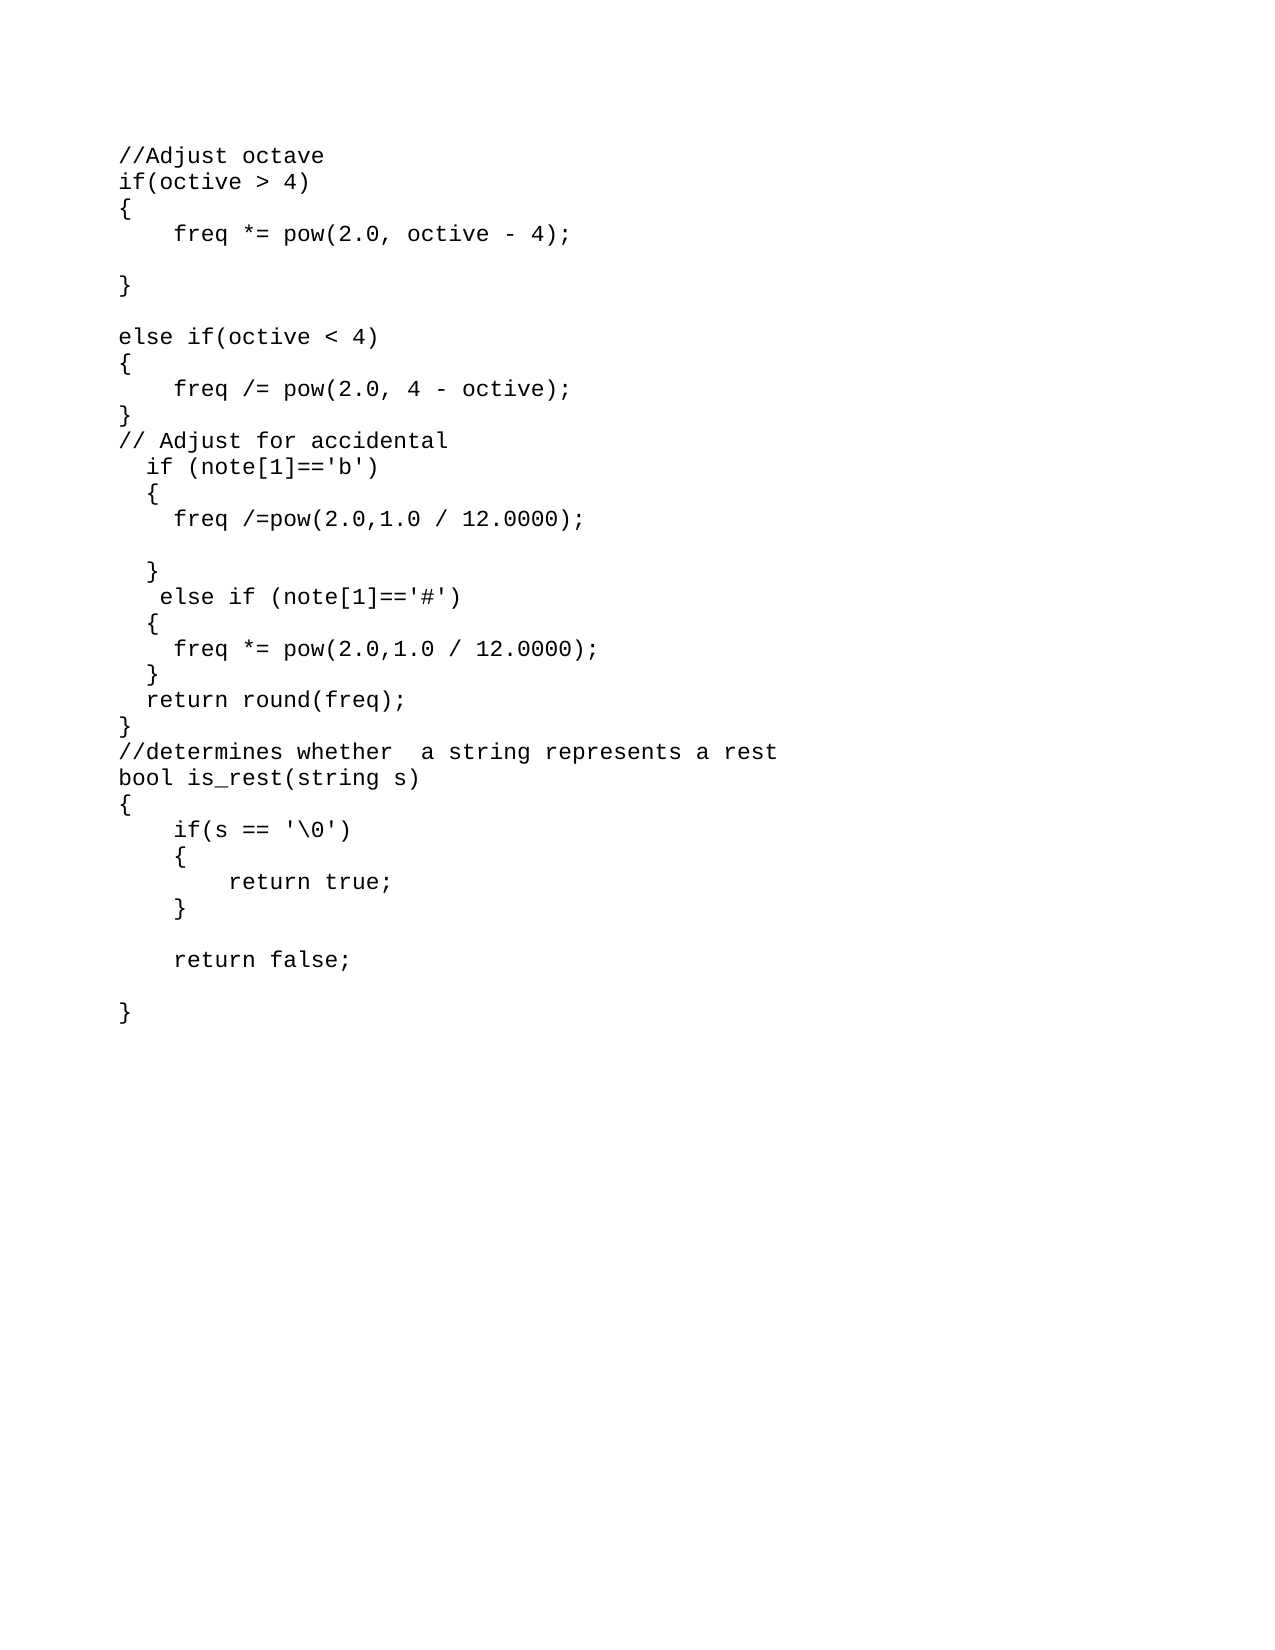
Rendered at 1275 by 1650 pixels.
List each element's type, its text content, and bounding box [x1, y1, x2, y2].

text { [118, 792, 1157, 818]
text return false; [118, 948, 1157, 974]
text freq /= pow(2.0, 4 - octive); [118, 377, 1157, 403]
text if(octive > 4) [118, 170, 1157, 196]
text freq *= pow(2.0, octive - 4); [118, 222, 1157, 248]
text // Adjust for accidental [118, 429, 1157, 455]
text { [118, 196, 1157, 222]
text } [118, 715, 1157, 741]
text } [118, 896, 1157, 922]
text freq /=pow(2.0,1.0 / 12.0000); [118, 507, 1157, 533]
text if(s == '\0') [118, 818, 1157, 844]
text { [118, 611, 1157, 637]
text freq *= pow(2.0,1.0 / 12.0000); [118, 637, 1157, 663]
text { [118, 844, 1157, 870]
text } [118, 403, 1157, 429]
text { [118, 481, 1157, 507]
text } [118, 1000, 1157, 1026]
text //Adjust octave [118, 144, 1157, 170]
text } [118, 559, 1157, 585]
text else if(octive < 4) [118, 326, 1157, 352]
text //determines whether a string represents a rest [118, 741, 1157, 767]
text } [118, 663, 1157, 689]
text { [118, 352, 1157, 377]
text bool is_rest(string s) [118, 767, 1157, 792]
text return true; [118, 870, 1157, 896]
text return round(freq); [118, 689, 1157, 715]
text else if (note[1]=='#') [118, 585, 1157, 611]
text } [118, 274, 1157, 300]
text if (note[1]=='b') [118, 455, 1157, 481]
